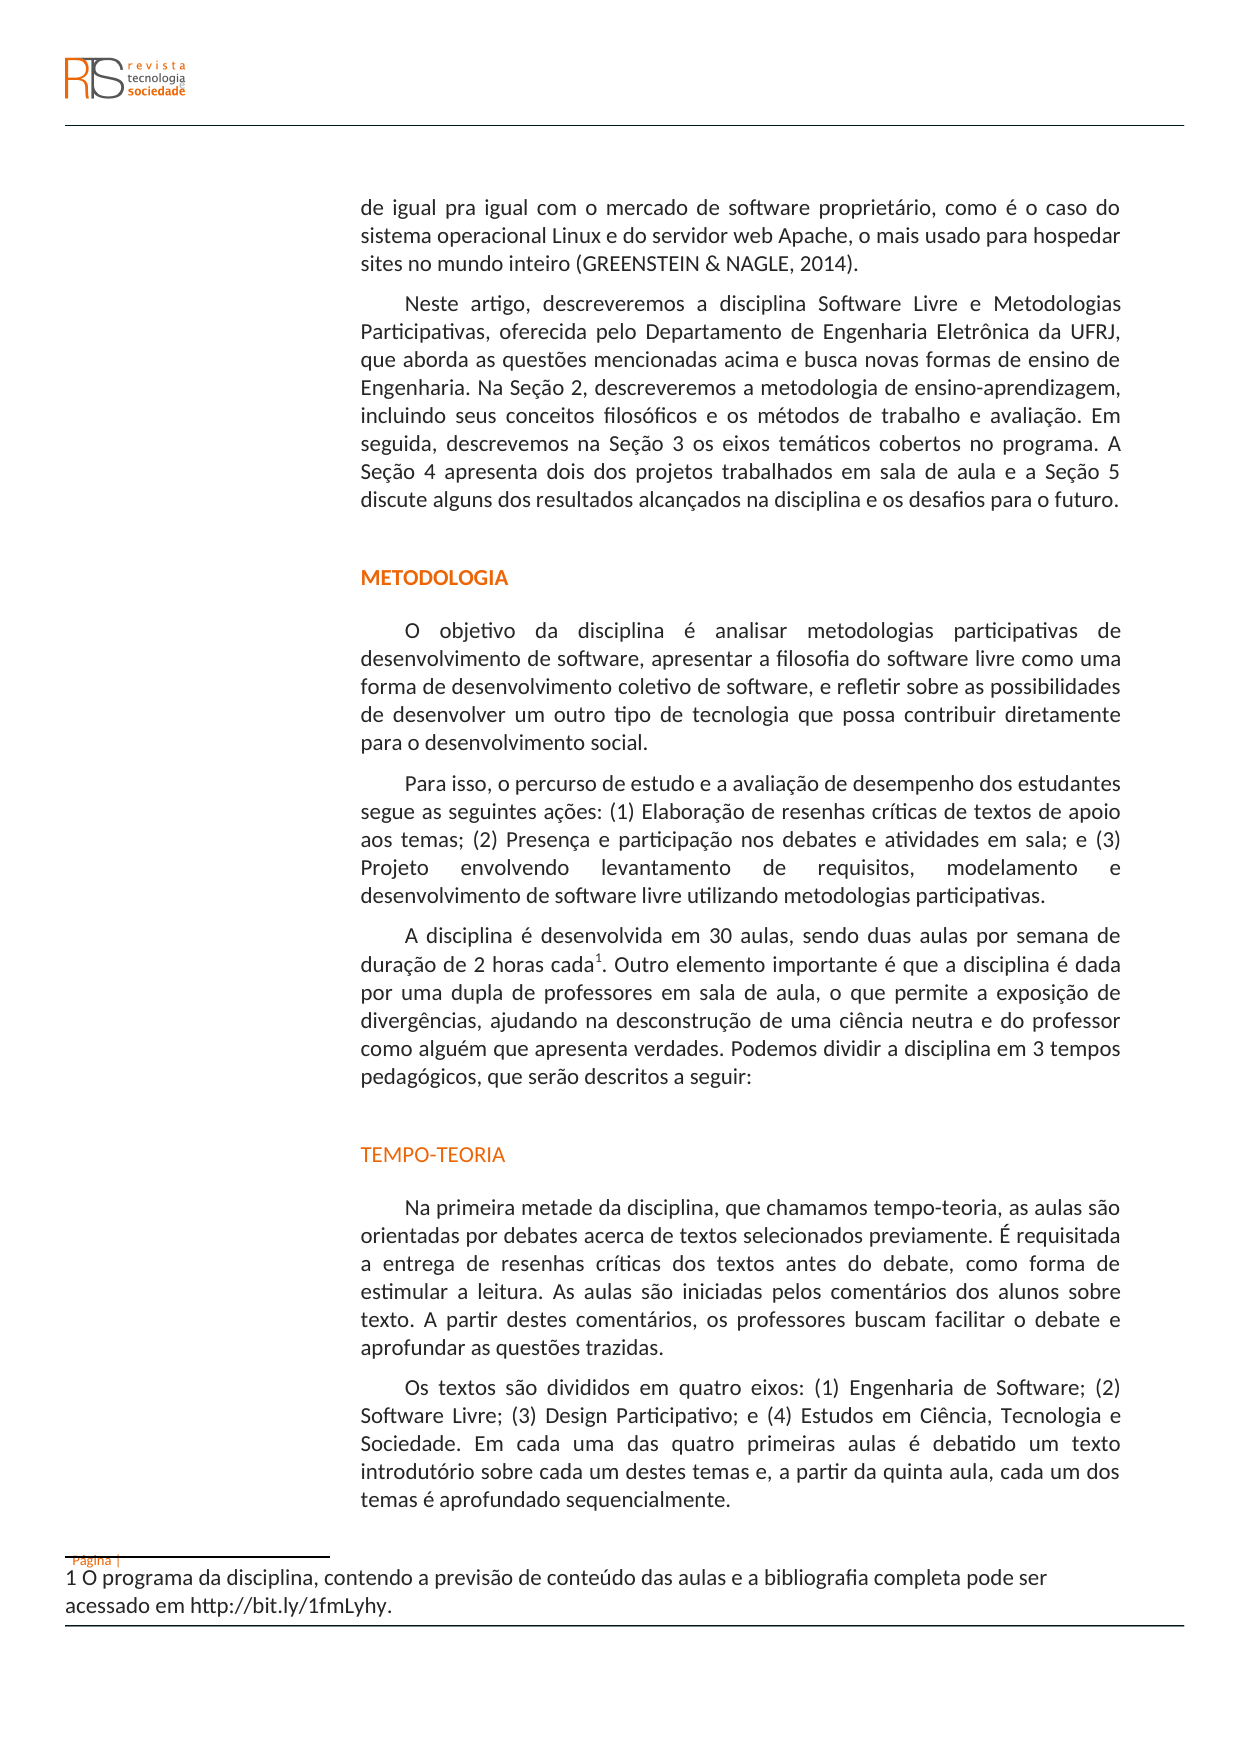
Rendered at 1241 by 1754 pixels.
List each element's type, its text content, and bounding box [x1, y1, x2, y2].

text Os textos são divididos em quatro eixos: (1) Engenharia de Software; (2) Software Livre; (3) Design Participativo; e (4) Estudos em Ciência, Tecnologia e Sociedade. Em cada uma das quatro primeiras aulas é debatido um texto introdutório sobre cada um destes temas e, a partir da quinta aula, cada um dos temas é aprofundado sequencialmente. [360, 1373, 1122, 1513]
text de igual pra igual com o mercado de software proprietário, como é o caso do sistema operacional Linux e do servidor web Apache, o mais usado para hospedar sites no mundo inteiro (GREENSTEIN & NAGLE, 2014). [360, 193, 1122, 277]
text O objetivo da disciplina é analisar metodologias participativas de desenvolvimento de software, apresentar a filosofia do software livre como uma forma de desenvolvimento coletivo de software, e refletir sobre as possibilidades de desenvolver um outro tipo de tecnologia que possa contribuir diretamente para o desenvolvimento social. [360, 616, 1122, 757]
text Neste artigo, descreveremos a disciplina Software Livre e Metodologias Participativas, oferecida pelo Departamento de Engenharia Eletrônica da UFRJ, que aborda as questões mencionadas acima e busca novas formas de ensino de Engenharia. Na Seção 2, descreveremos a metodologia de ensino-aprendizagem, incluindo seus conceitos filosóficos e os métodos de trabalho e avaliação. Em seguida, descrevemos na Seção 3 os eixos temáticos cobertos no programa. A Seção 4 apresenta dois dos projetos trabalhados em sala de aula e a Seção 5 discute alguns dos resultados alcançados na disciplina e os desafios para o futuro. [360, 289, 1122, 513]
text METODOLOGIA [360, 563, 1122, 591]
text Na primeira metade da disciplina, que chamamos tempo-teoria, as aulas são orientadas por debates acerca de textos selecionados previamente. É requisitada a entrega de resenhas críticas dos textos antes do debate, como forma de estimular a leitura. As aulas são iniciadas pelos comentários dos alunos sobre texto. A partir destes comentários, os professores buscam facilitar o debate e aprofundar as questões trazidas. [360, 1193, 1122, 1361]
picture [65, 0, 1241, 129]
text A disciplina é desenvolvida em 30 aulas, sendo duas aulas por semana de duração de 2 horas cada. Outro elemento importante é que a disciplina é dada por uma dupla de professores em sala de aula, o que permite a exposição de divergências, ajudando na desconstrução de uma ciência neutra e do professor como alguém que apresenta verdades. Podemos dividir a disciplina em 3 tempos pedagógicos, que serão descritos a seguir: [360, 922, 1122, 1090]
text Para isso, o percurso de estudo e a avaliação de desempenho dos estudantes segue as seguintes ações: (1) Elaboração de resenhas críticas de textos de apoio aos temas; (2) Presença e participação nos debates e atividades em sala; e (3) Projeto envolvendo levantamento de requisitos, modelamento e desenvolvimento de software livre utilizando metodologias participativas. [360, 769, 1122, 909]
text O programa da disciplina, contendo a previsão de conteúdo das aulas e a bibliografia completa pode ser acessado em http://bit.ly/1fmLyhy. [65, 1563, 1122, 1619]
text Tempo-teoria [360, 1140, 1122, 1168]
picture [65, 1625, 1241, 1630]
